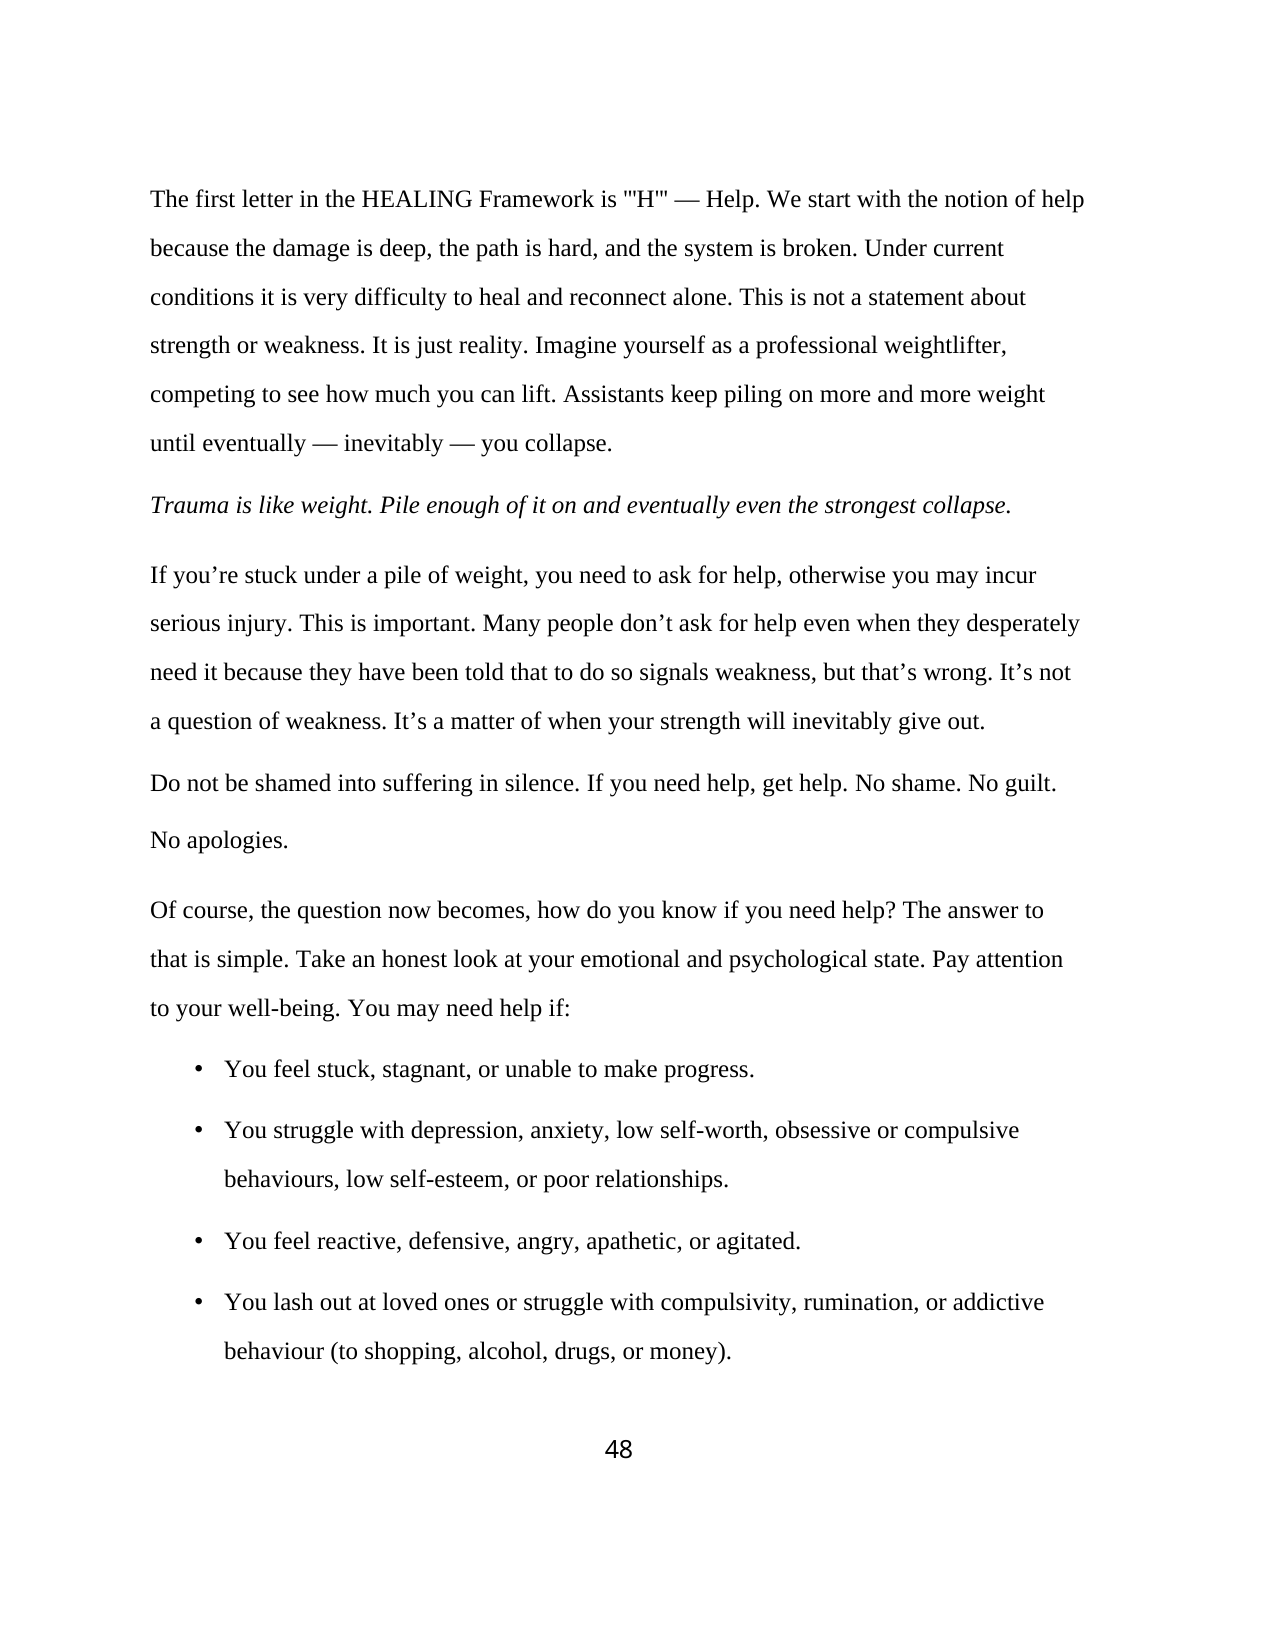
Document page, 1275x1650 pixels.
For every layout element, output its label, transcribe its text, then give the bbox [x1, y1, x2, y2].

text Of course, the question now becomes, how do you know if you need help? The answer to that is simple. Take an honest look at your emotional and psychological state. Pay attention to your well-being. You may need help if: [150, 895, 1087, 1022]
text The first letter in the HEALING Framework is '''H''' — Help. We start with the notion of help because the damage is deep, the path is hard, and the system is broken. Under current conditions it is very difficulty to heal and reconnect alone. This is not a statement about strength or weakness. It is just reality. Imagine yourself as a professional weightlifter, competing to see how much you can lift. Assistants keep piling on more and more weight until eventually — inevitably — you collapse. [150, 184, 1087, 457]
list You struggle with depression, anxiety, low self-worth, obsessive or compulsive behaviours, low self-esteem, or poor relationships. [194, 1116, 1087, 1193]
text If you’re stuck under a pile of weight, you need to ask for help, otherwise you may incur serious injury. This is important. Many people don’t ask for help even when they desperately need it because they have been told that to do so signals weakness, but that’s wrong. It’s not a question of weakness. It’s a matter of when your strength will inevitably give out. [150, 560, 1087, 735]
list You lash out at loved ones or struggle with compulsivity, rumination, or addictive behaviour (to shopping, alcohol, drugs, or money). [194, 1287, 1087, 1365]
text Trauma is like weight. Pile enough of it on and eventually even the strongest collapse. [150, 490, 1087, 518]
list You feel reactive, defensive, angry, apathetic, or agitated. [194, 1226, 1087, 1254]
text Do not be shamed into suffering in silence. If you need help, get help. No shame. No guilt. No apologies. [150, 768, 1087, 854]
list You feel stuck, stagnant, or unable to make progress. [194, 1054, 1087, 1083]
